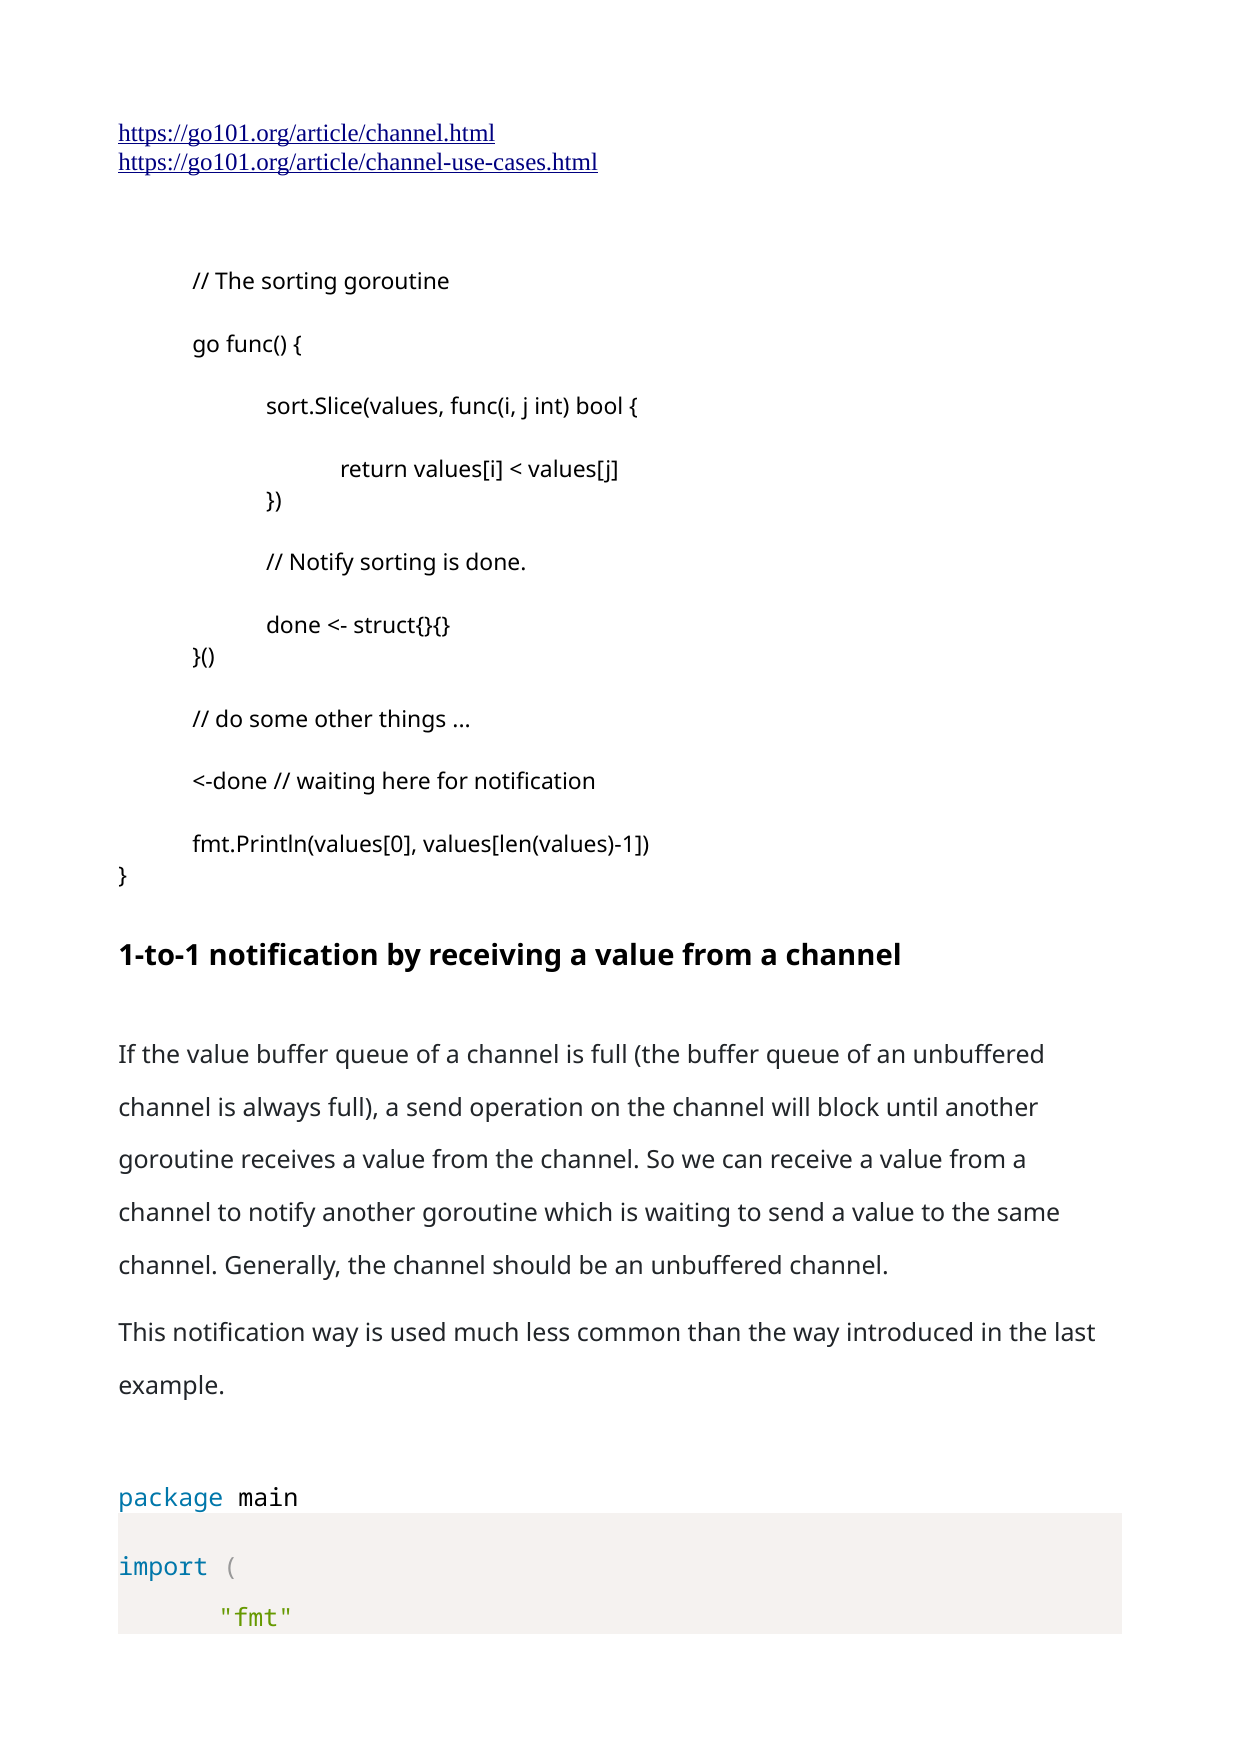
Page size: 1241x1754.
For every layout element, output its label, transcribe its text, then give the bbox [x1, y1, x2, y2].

text This notification way is used much less common than the way introduced in the last example. [118, 1315, 1122, 1401]
text return values[i] < values[j] [118, 453, 1122, 484]
text done <- struct{}{} [118, 609, 1122, 640]
text If the value buffer queue of a channel is full (the buffer queue of an unbuffered channel is always full), a send operation on the channel will block until another goroutine receives a value from the channel. So we can receive a value from a channel to notify another goroutine which is waiting to send a value to the same channel. Generally, the channel should be an unbuffered channel. [118, 1037, 1122, 1281]
text package main [118, 1479, 1122, 1513]
text // do some other things ... [118, 703, 1122, 734]
subtitle 1-to-1 notification by receiving a value from a channel [118, 934, 1122, 973]
text }) [118, 484, 1122, 515]
text import ( [118, 1549, 1122, 1583]
text } [118, 859, 1122, 890]
text }() [118, 640, 1122, 671]
text // The sorting goroutine [118, 265, 1122, 296]
text go func() { [118, 328, 1122, 359]
text // Notify sorting is done. [118, 546, 1122, 578]
text "fmt" [118, 1600, 1122, 1634]
text fmt.Println(values[0], values[len(values)-1]) [118, 828, 1122, 859]
text sort.Slice(values, func(i, j int) bool { [118, 390, 1122, 421]
text <-done // waiting here for notification [118, 765, 1122, 796]
